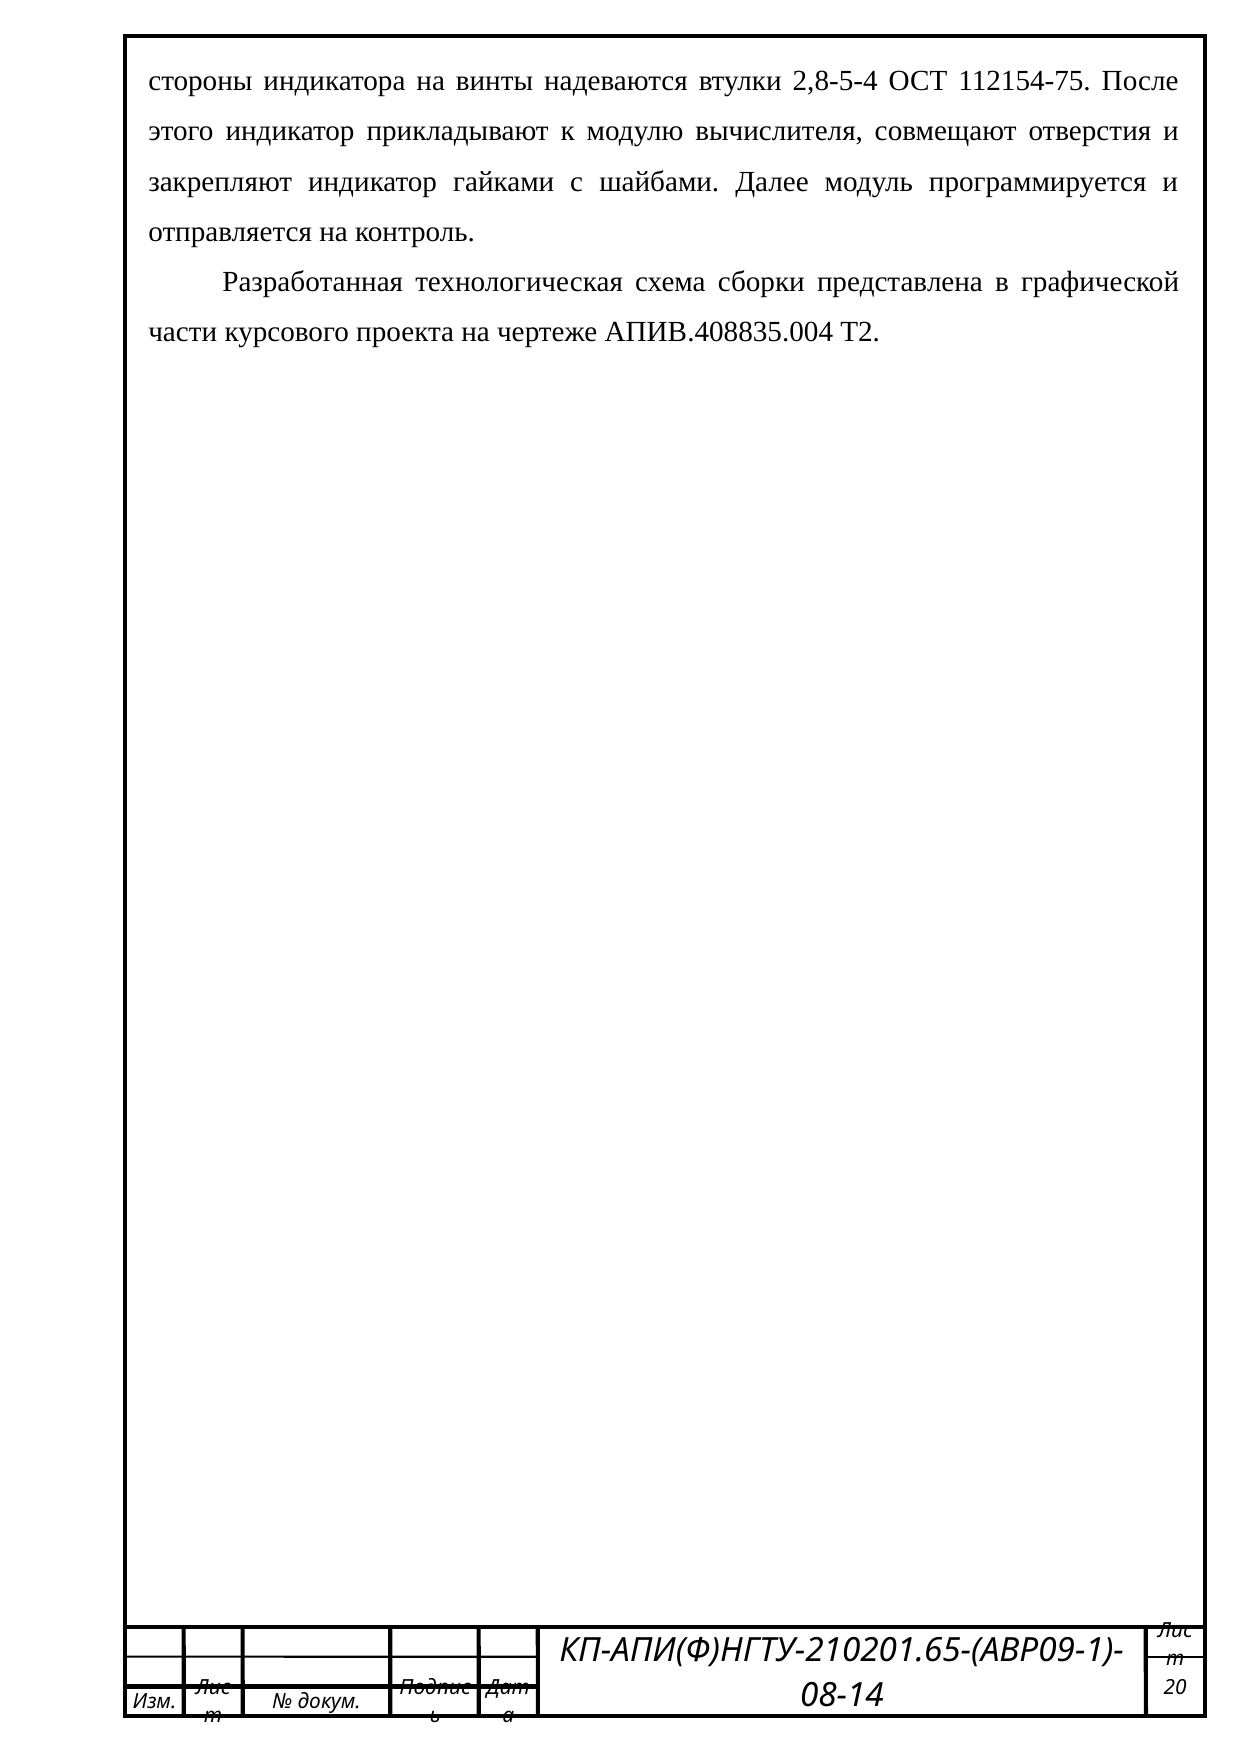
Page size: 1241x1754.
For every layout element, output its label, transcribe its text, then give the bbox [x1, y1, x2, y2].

text стороны индикатора на винты надеваются втулки 2,8-5-4 ОСТ 112154-75. После этого индикатор прикладывают к модулю вычислителя, совмещают отверстия и закрепляют индикатор гайками с шайбами. Далее модуль программируется и отправляется на контроль. [148, 63, 1179, 247]
text Разработанная технологическая схема сборки представлена в графической части курсового проекта на чертеже АПИВ.408835.004 Т2. [148, 264, 1179, 348]
